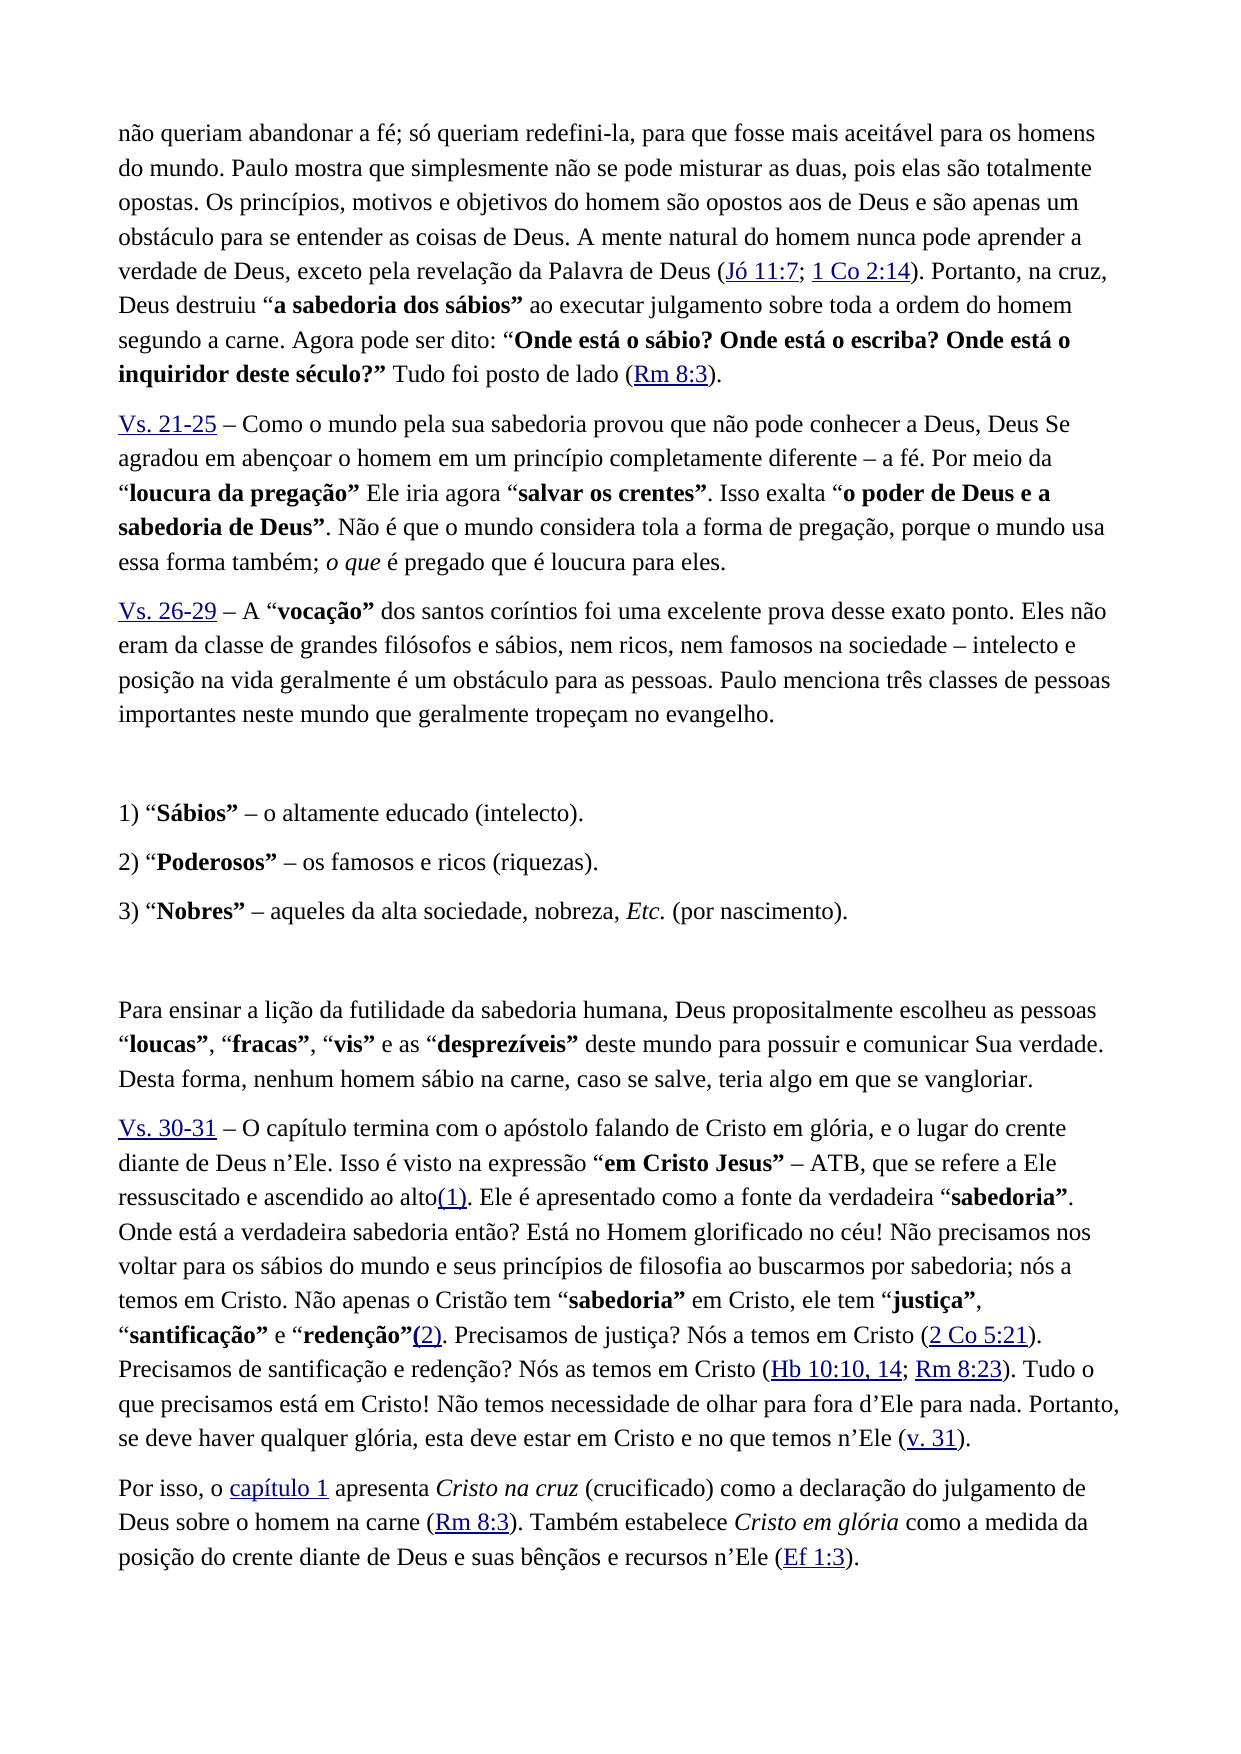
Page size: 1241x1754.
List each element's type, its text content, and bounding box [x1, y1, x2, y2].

text Para ensinar a lição da futilidade da sabedoria humana, Deus propositalmente escolheu as pessoas “loucas”, “fracas”, “vis” e as “desprezíveis” deste mundo para possuir e comunicar Sua verdade. Desta forma, nenhum homem sábio na carne, caso se salve, teria algo em que se vangloriar. [118, 995, 1122, 1093]
text Por isso, o capítulo 1 apresenta Cristo na cruz (crucificado) como a declaração do julgamento de Deus sobre o homem na carne (Rm 8:3). Também estabelece Cristo em glória como a medida da posição do crente diante de Deus e suas bênçãos e recursos n’Ele (Ef 1:3). [118, 1473, 1122, 1571]
text Vs. 30-31 – O capítulo termina com o apóstolo falando de Cristo em glória, e o lugar do crente diante de Deus n’Ele. Isso é visto na expressão “em Cristo Jesus” – ATB, que se refere a Ele ressuscitado e ascendido ao alto(1). Ele é apresentado como a fonte da verdadeira “sabedoria”. Onde está a verdadeira sabedoria então? Está no Homem glorificado no céu! Não precisamos nos voltar para os sábios do mundo e seus princípios de filosofia ao buscarmos por sabedoria; nós a temos em Cristo. Não apenas o Cristão tem “sabedoria” em Cristo, ele tem “justiça”, “santificação” e “redenção”(2). Precisamos de justiça? Nós a temos em Cristo (2 Co 5:21). Precisamos de santificação e redenção? Nós as temos em Cristo (Hb 10:10, 14; Rm 8:23). Tudo o que precisamos está em Cristo! Não temos necessidade de olhar para fora d’Ele para nada. Portanto, se deve haver qualquer glória, esta deve estar em Cristo e no que temos n’Ele (v. 31). [118, 1113, 1122, 1452]
text 1) “Sábios” – o altamente educado (intelecto). [118, 798, 1122, 827]
text Vs. 21-25 – Como o mundo pela sua sabedoria provou que não pode conhecer a Deus, Deus Se agradou em abençoar o homem em um princípio completamente diferente – a fé. Por meio da “loucura da pregação” Ele iria agora “salvar os crentes”. Isso exalta “o poder de Deus e a sabedoria de Deus”. Não é que o mundo considera tola a forma de pregação, porque o mundo usa essa forma também; o que é pregado que é loucura para eles. [118, 409, 1122, 575]
text 2) “Poderosos” – os famosos e ricos (riquezas). [118, 847, 1122, 876]
text Vs. 26-29 – A “vocação” dos santos coríntios foi uma excelente prova desse exato ponto. Eles não eram da classe de grandes filósofos e sábios, nem ricos, nem famosos na sociedade – intelecto e posição na vida geralmente é um obstáculo para as pessoas. Paulo menciona três classes de pessoas importantes neste mundo que geralmente tropeçam no evangelho. [118, 596, 1122, 728]
text não queriam abandonar a fé; só queriam redefini-la, para que fosse mais aceitável para os homens do mundo. Paulo mostra que simplesmente não se pode misturar as duas, pois elas são totalmente opostas. Os princípios, motivos e objetivos do homem são opostos aos de Deus e são apenas um obstáculo para se entender as coisas de Deus. A mente natural do homem nunca pode aprender a verdade de Deus, exceto pela revelação da Palavra de Deus (Jó 11:7; 1 Co 2:14). Portanto, na cruz, Deus destruiu “a sabedoria dos sábios” ao executar julgamento sobre toda a ordem do homem segundo a carne. Agora pode ser dito: “Onde está o sábio? Onde está o escriba? Onde está o inquiridor deste século?” Tudo foi posto de lado (Rm 8:3). [118, 118, 1122, 388]
text 3) “Nobres” – aqueles da alta sociedade, nobreza, Etc. (por nascimento). [118, 896, 1122, 925]
